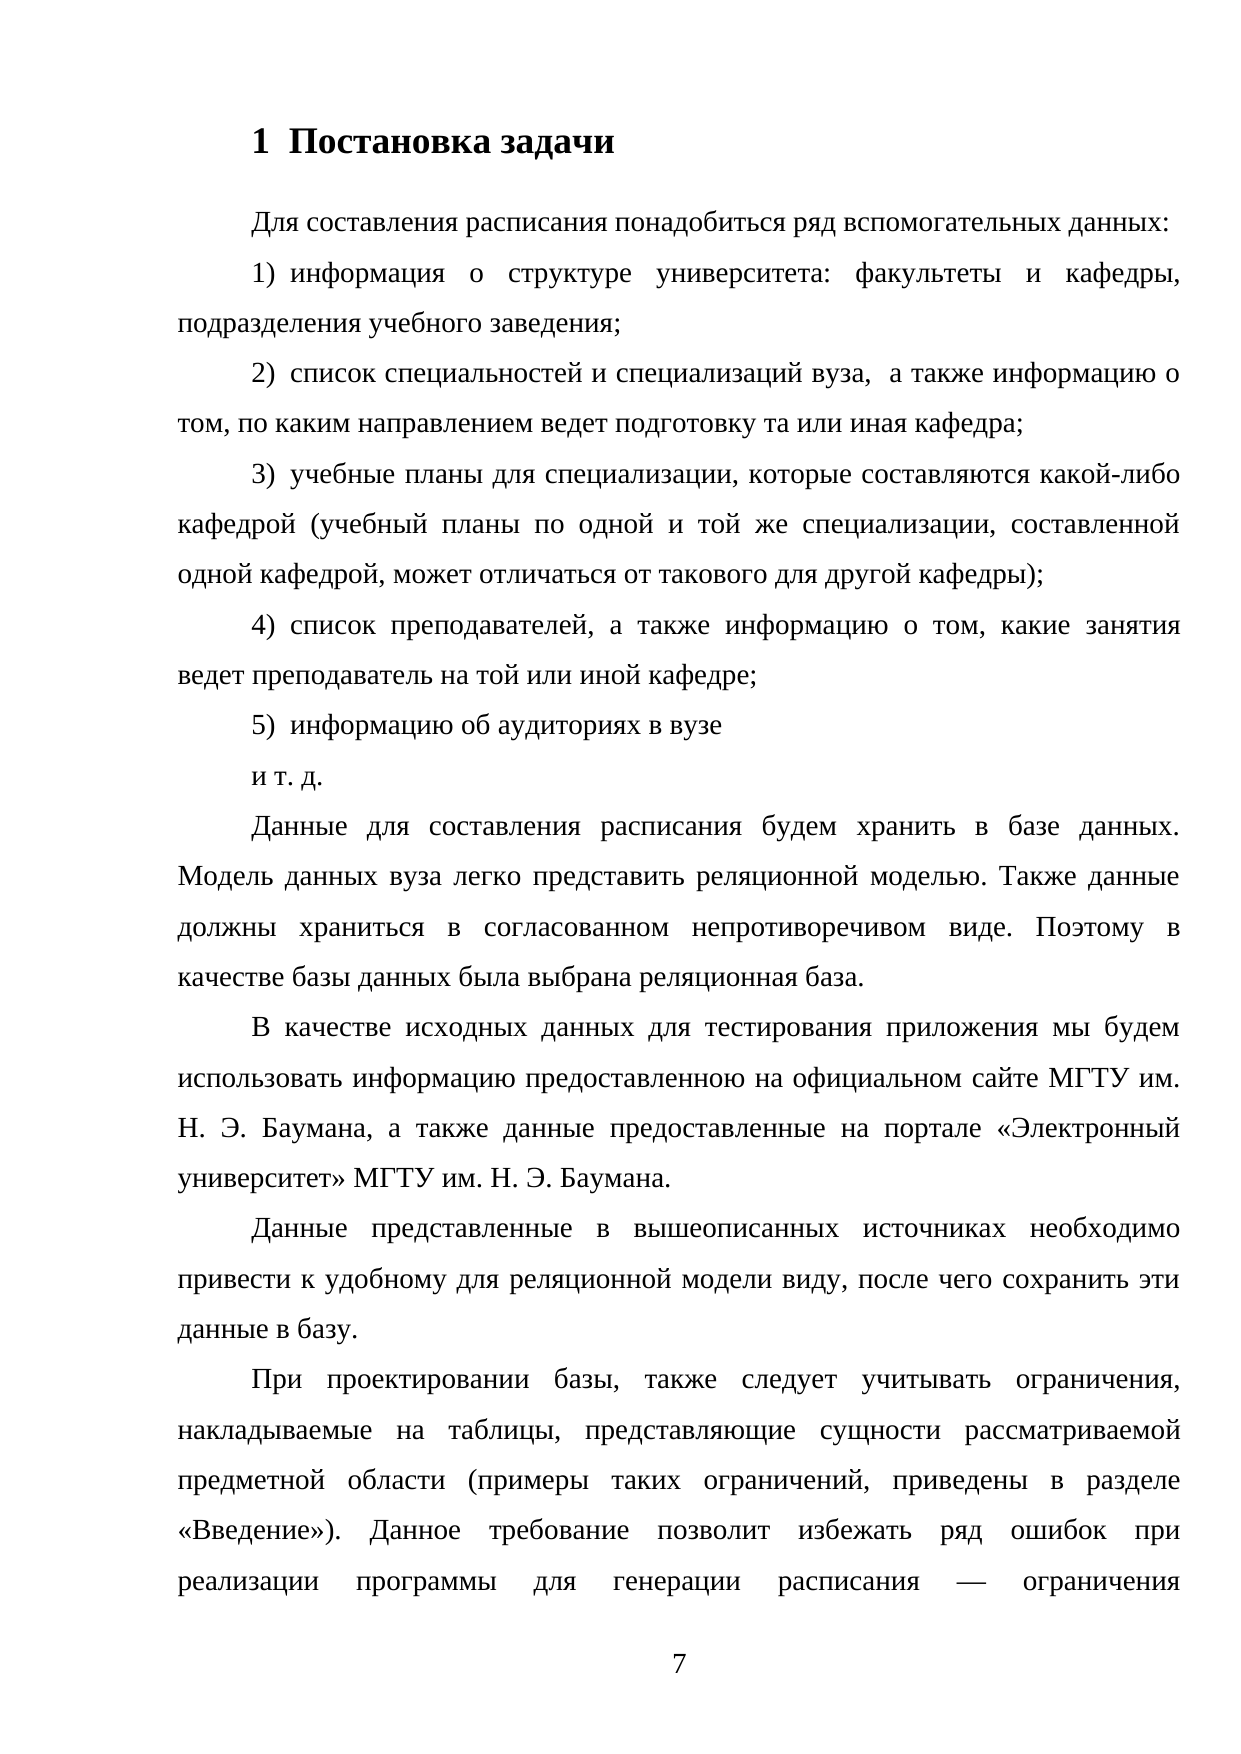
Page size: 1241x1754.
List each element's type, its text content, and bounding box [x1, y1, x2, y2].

list учебные планы для специализации, которые составляются какой-либо кафедрой (учебный планы по одной и той же специализации, составленной одной кафедрой, может отличаться от такового для другой кафедры); [177, 456, 1181, 590]
text Данные для составления расписания будем хранить в базе данных. Модель данных вуза легко представить реляционной моделью. Также данные должны храниться в согласованном непротиворечивом виде. Поэтому в качестве базы данных была выбрана реляционная база. [177, 808, 1181, 993]
list список специальностей и специализаций вуза, а также информацию о том, по каким направлением ведет подготовку та или иная кафедра; [177, 355, 1181, 439]
text В качестве исходных данных для тестирования приложения мы будем использовать информацию предоставленною на официальном сайте МГТУ им. Н. Э. Баумана, а также данные предоставленные на портале «Электронный университет» МГТУ им. Н. Э. Баумана. [177, 1009, 1181, 1194]
text При проектировании базы, также следует учитывать ограничения, накладываемые на таблицы, представляющие сущности рассматриваемой предметной области (примеры таких ограничений, приведены в разделе «Введение»). Данное требование позволит избежать ряд ошибок при реализации программы для генерации расписания — ограничения [177, 1362, 1181, 1596]
list информация о структуре университета: факультеты и кафедры, подразделения учебного заведения; [177, 255, 1181, 338]
list информацию об аудиториях в вузе [177, 707, 1181, 741]
list список преподавателей, а также информацию о том, какие занятия ведет преподаватель на той или иной кафедре; [177, 607, 1181, 691]
text и т. д. [177, 758, 1181, 791]
text Для составления расписания понадобиться ряд вспомогательных данных: [177, 204, 1181, 238]
subtitle Постановка задачи [177, 118, 1181, 161]
text Данные представленные в вышеописанных источниках необходимо привести к удобному для реляционной модели виду, после чего сохранить эти данные в базу. [177, 1211, 1181, 1345]
